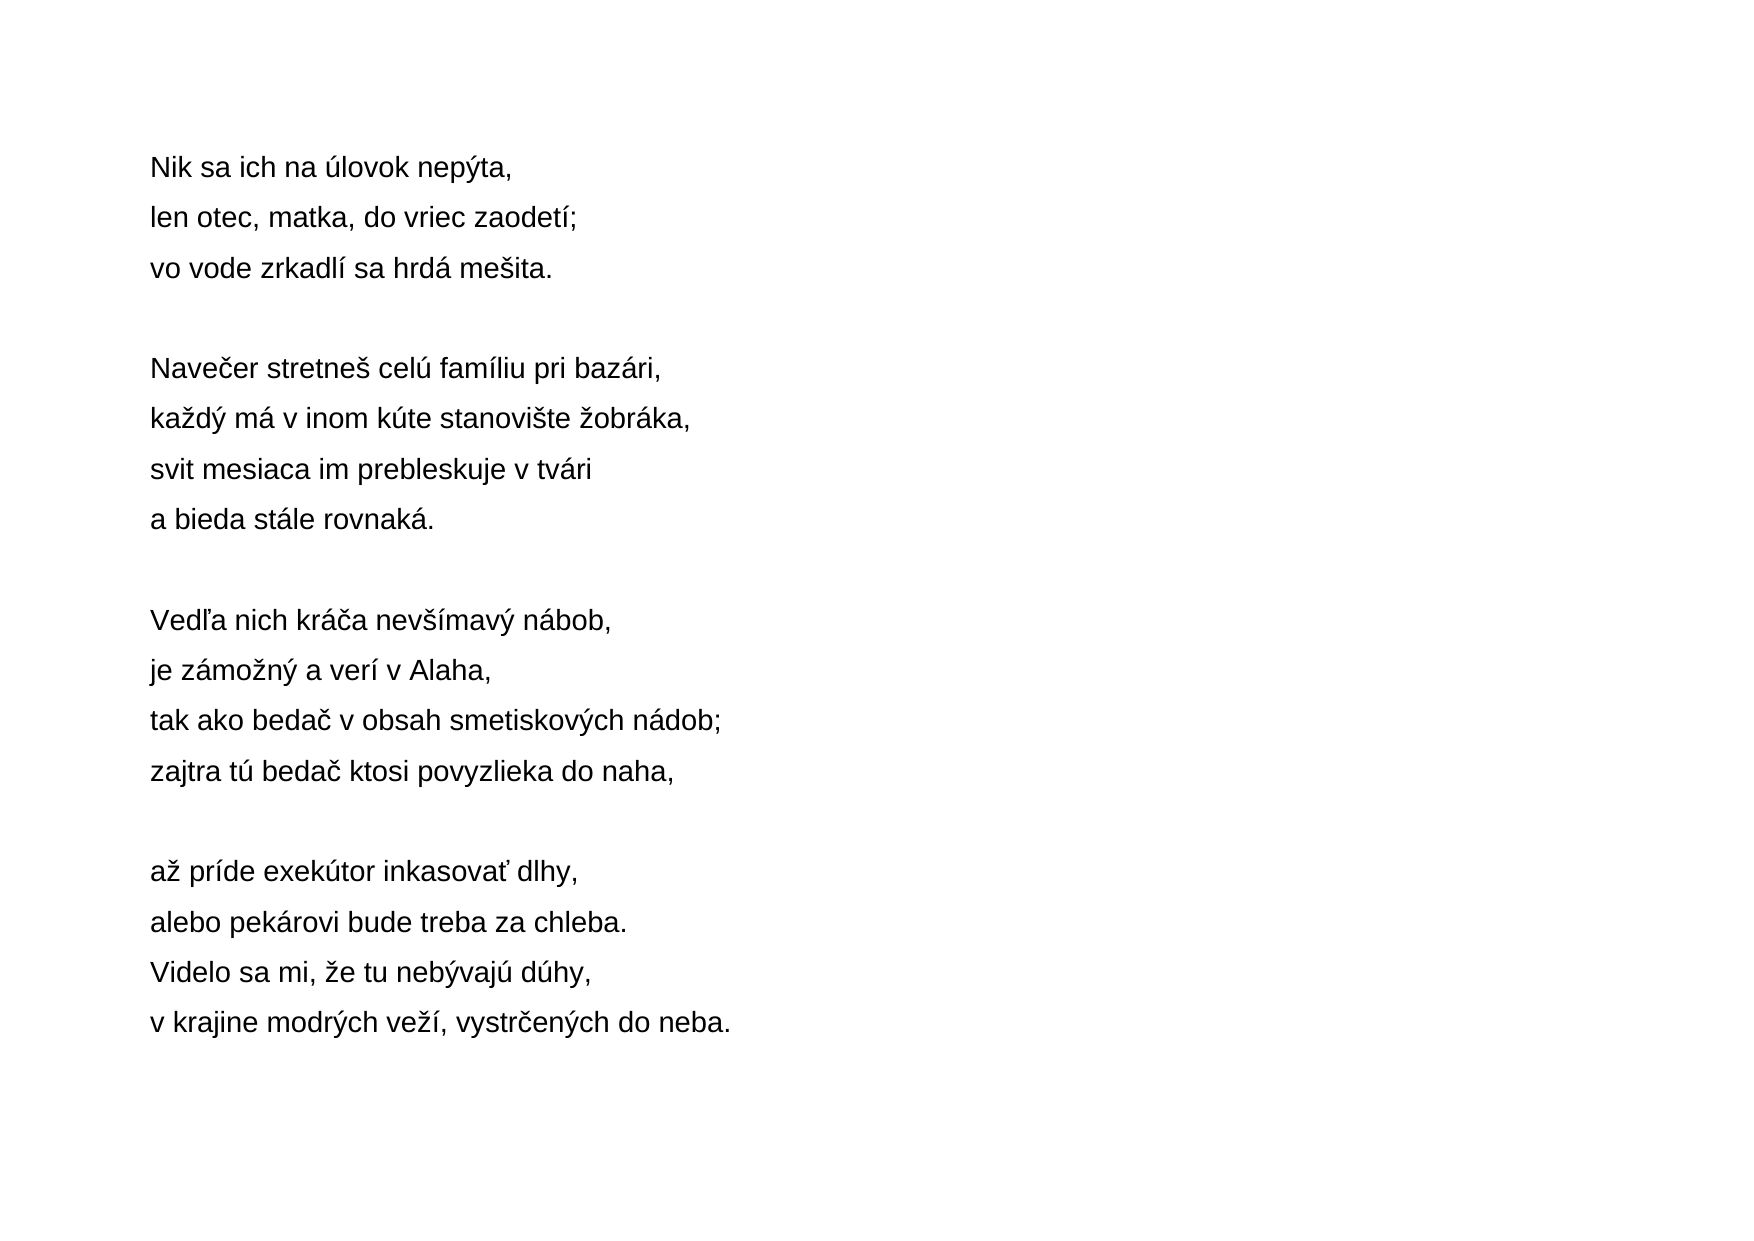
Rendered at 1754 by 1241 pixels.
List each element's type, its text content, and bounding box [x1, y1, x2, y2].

text svit mesiaca im prebleskuje v tvári [150, 452, 1243, 485]
text Navečer stretneš celú famíliu pri bazári, [150, 351, 1243, 385]
text až príde exekútor inkasovať dlhy, [150, 854, 1243, 888]
text každý má v inom kúte stanovište žobráka, [150, 402, 1243, 435]
text Videlo sa mi, že tu nebývajú dúhy, [150, 955, 1243, 988]
text v krajine modrých veží, vystrčených do neba. [150, 1005, 1243, 1039]
text a bieda stále rovnaká. [150, 502, 1243, 536]
text tak ako bedač v obsah smetiskových nádob; [150, 703, 1243, 737]
text alebo pekárovi bude treba za chleba. [150, 905, 1243, 938]
text zajtra tú bedač ktosi povyzlieka do naha, [150, 754, 1243, 787]
text je zámožný a verí v Alaha, [150, 653, 1243, 687]
text vo vode zrkadlí sa hrdá mešita. [150, 251, 1243, 284]
text len otec, matka, do vriec zaodetí; [150, 200, 1243, 234]
text Nik sa ich na úlovok nepýta, [150, 150, 1243, 183]
text Vedľa nich kráča nevšímavý nábob, [150, 603, 1243, 636]
